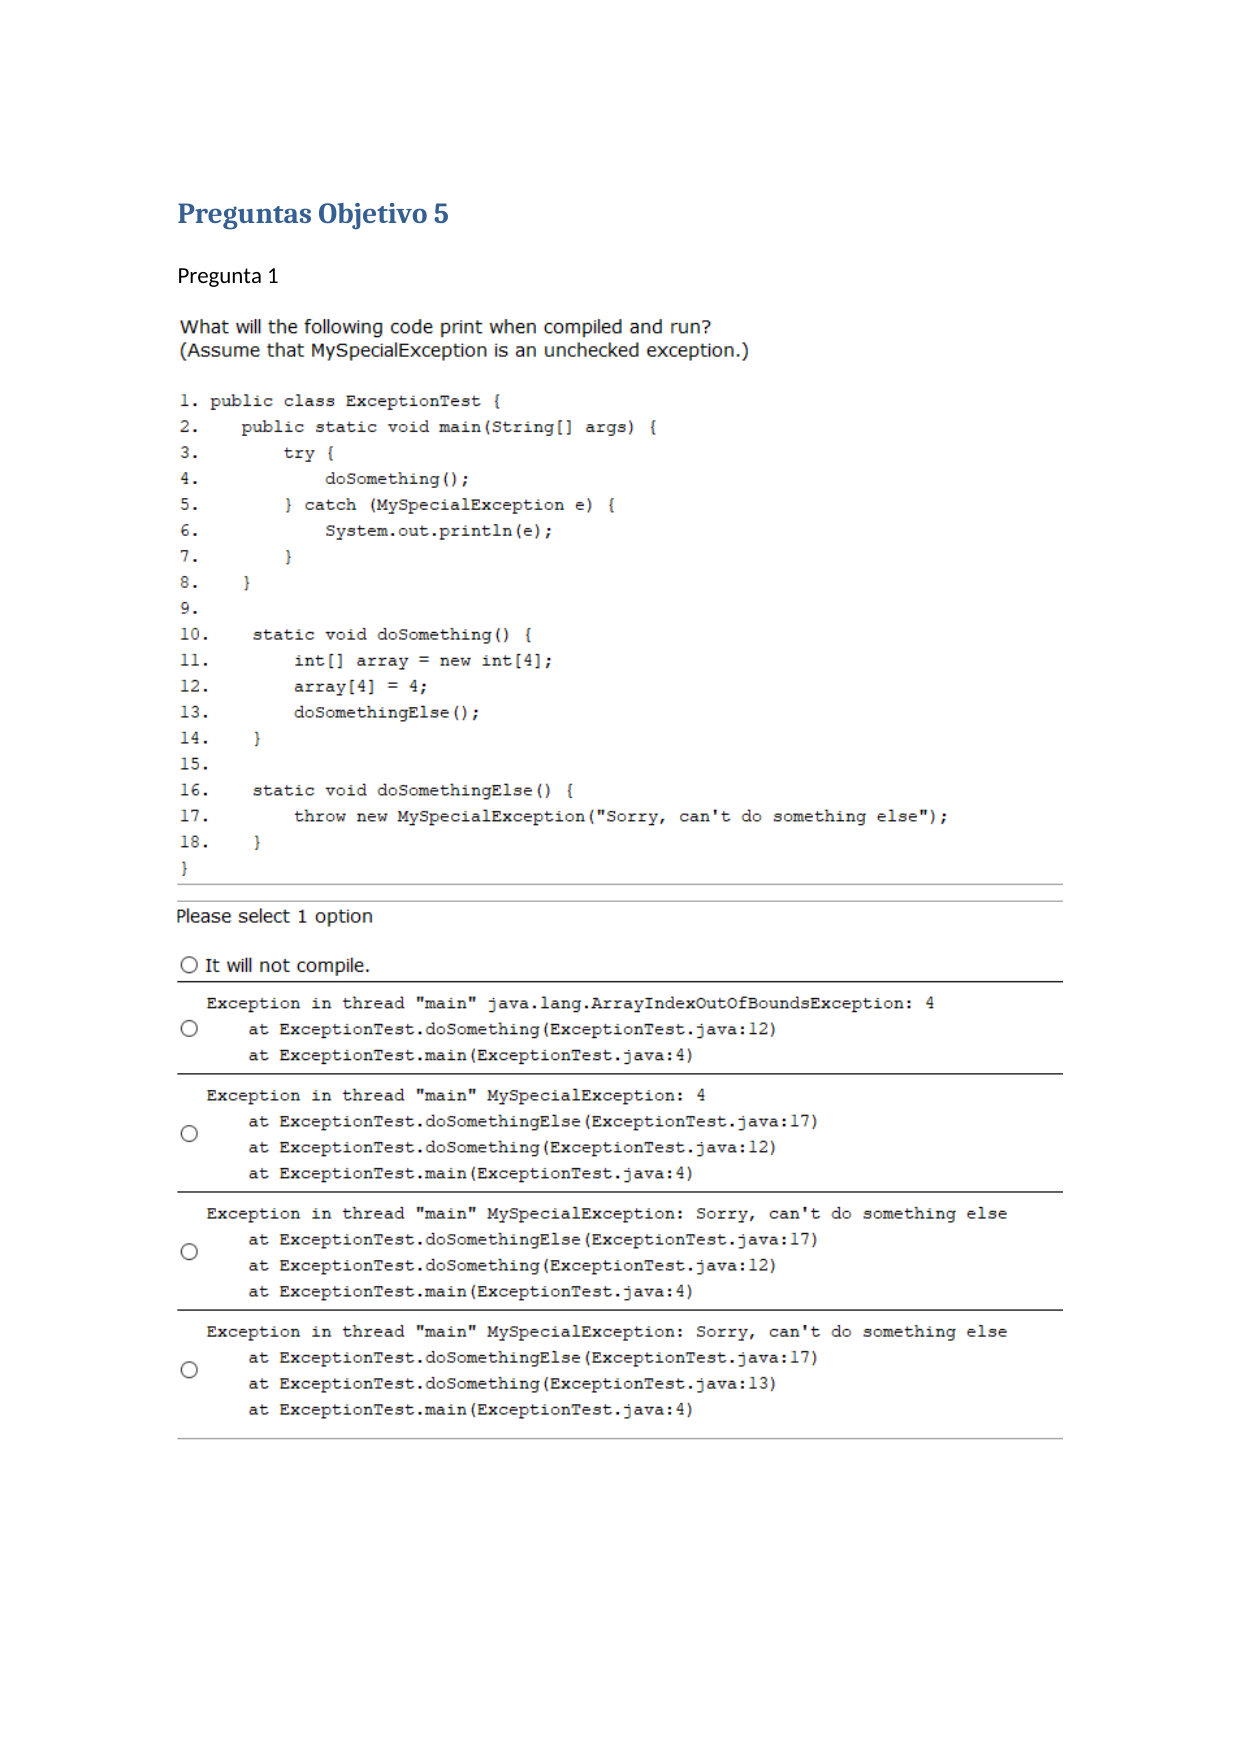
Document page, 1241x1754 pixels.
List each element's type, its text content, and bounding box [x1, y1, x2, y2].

subtitle Preguntas Objetivo 5 [177, 198, 1063, 231]
picture [177, 314, 1063, 1442]
text Pregunta 1 [177, 261, 1063, 289]
